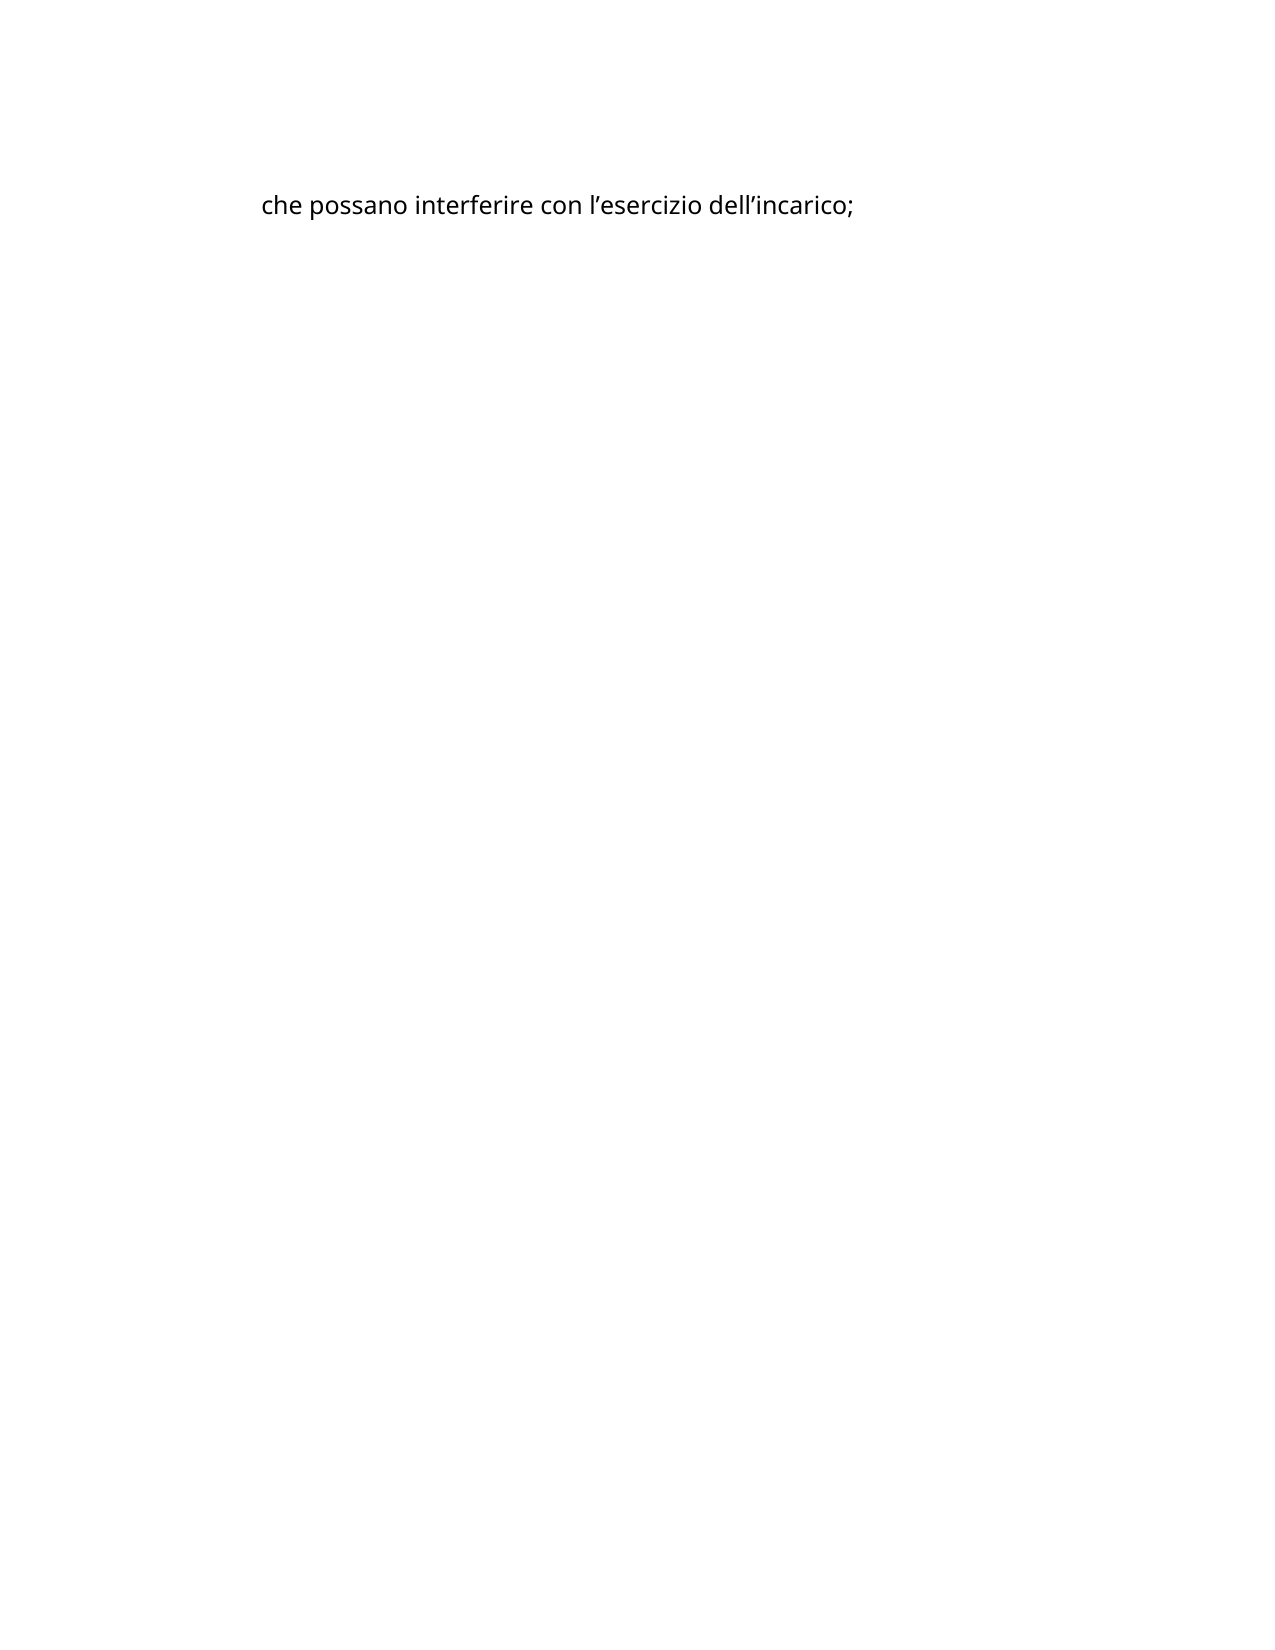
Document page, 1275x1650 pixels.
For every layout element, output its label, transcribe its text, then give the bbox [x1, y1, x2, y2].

list che possano interferire con l’esercizio dell’incarico; [198, 187, 1125, 222]
